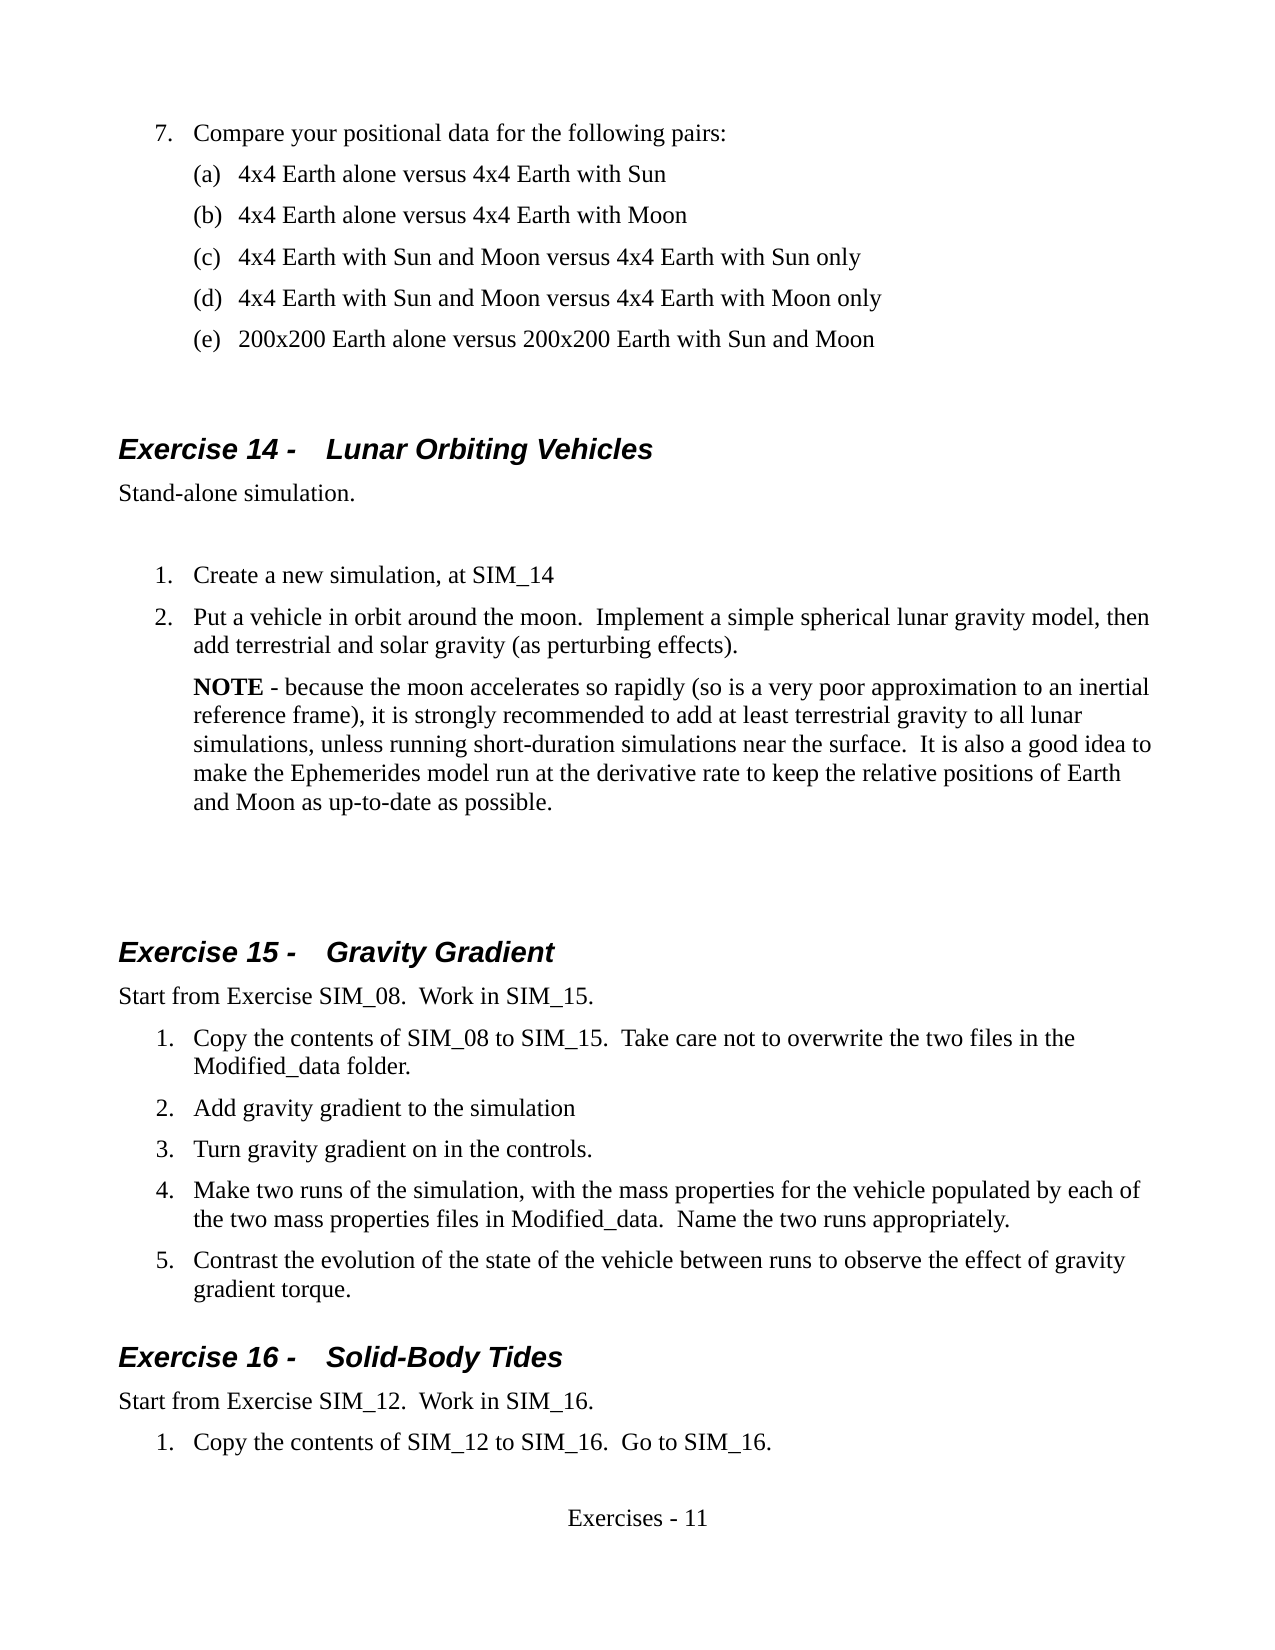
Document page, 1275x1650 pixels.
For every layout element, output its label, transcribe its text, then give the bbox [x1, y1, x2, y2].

list 4x4 Earth alone versus 4x4 Earth with Moon [193, 201, 1157, 229]
list Make two runs of the simulation, with the mass properties for the vehicle populated by each of the two mass properties files in Modified_data. Name the two runs appropriately. [156, 1175, 1157, 1233]
text Stand-alone simulation. [118, 478, 1157, 507]
list Put a vehicle in orbit around the moon. Implement a simple spherical lunar gravity model, then add terrestrial and solar gravity (as perturbing effects). [148, 602, 1157, 659]
list Copy the contents of SIM_12 to SIM_16. Go to SIM_16. [156, 1427, 1157, 1456]
list Create a new simulation, at SIM_14 [148, 560, 1157, 589]
list Turn gravity gradient on in the controls. [156, 1134, 1157, 1163]
subtitle Solid-Body Tides [118, 1340, 1157, 1374]
text Start from Exercise SIM_12. Work in SIM_16. [118, 1386, 1157, 1415]
list NOTE - because the moon accelerates so rapidly (so is a very poor approximation to an inertial reference frame), it is strongly recommended to add at least terrestrial gravity to all lunar simulations, unless running short-duration simulations near the surface. It is also a good idea to make the Ephemerides model run at the derivative rate to keep the relative positions of Earth and Moon as up-to-date as possible. [148, 672, 1157, 815]
list 4x4 Earth alone versus 4x4 Earth with Sun [193, 159, 1157, 188]
list 200x200 Earth alone versus 200x200 Earth with Sun and Moon [193, 324, 1157, 353]
list 4x4 Earth with Sun and Moon versus 4x4 Earth with Sun only [193, 242, 1157, 271]
list Contrast the evolution of the state of the vehicle between runs to observe the effect of gravity gradient torque. [156, 1245, 1157, 1303]
list 4x4 Earth with Sun and Moon versus 4x4 Earth with Moon only [193, 283, 1157, 312]
list Copy the contents of SIM_08 to SIM_15. Take care not to overwrite the two files in the Modified_data folder. [156, 1023, 1157, 1080]
list Compare your positional data for the following pairs: [148, 118, 1157, 147]
text Start from Exercise SIM_08. Work in SIM_15. [118, 981, 1157, 1010]
subtitle Gravity Gradient [118, 935, 1157, 969]
list Add gravity gradient to the simulation [156, 1093, 1157, 1121]
subtitle Lunar Orbiting Vehicles [118, 432, 1157, 465]
